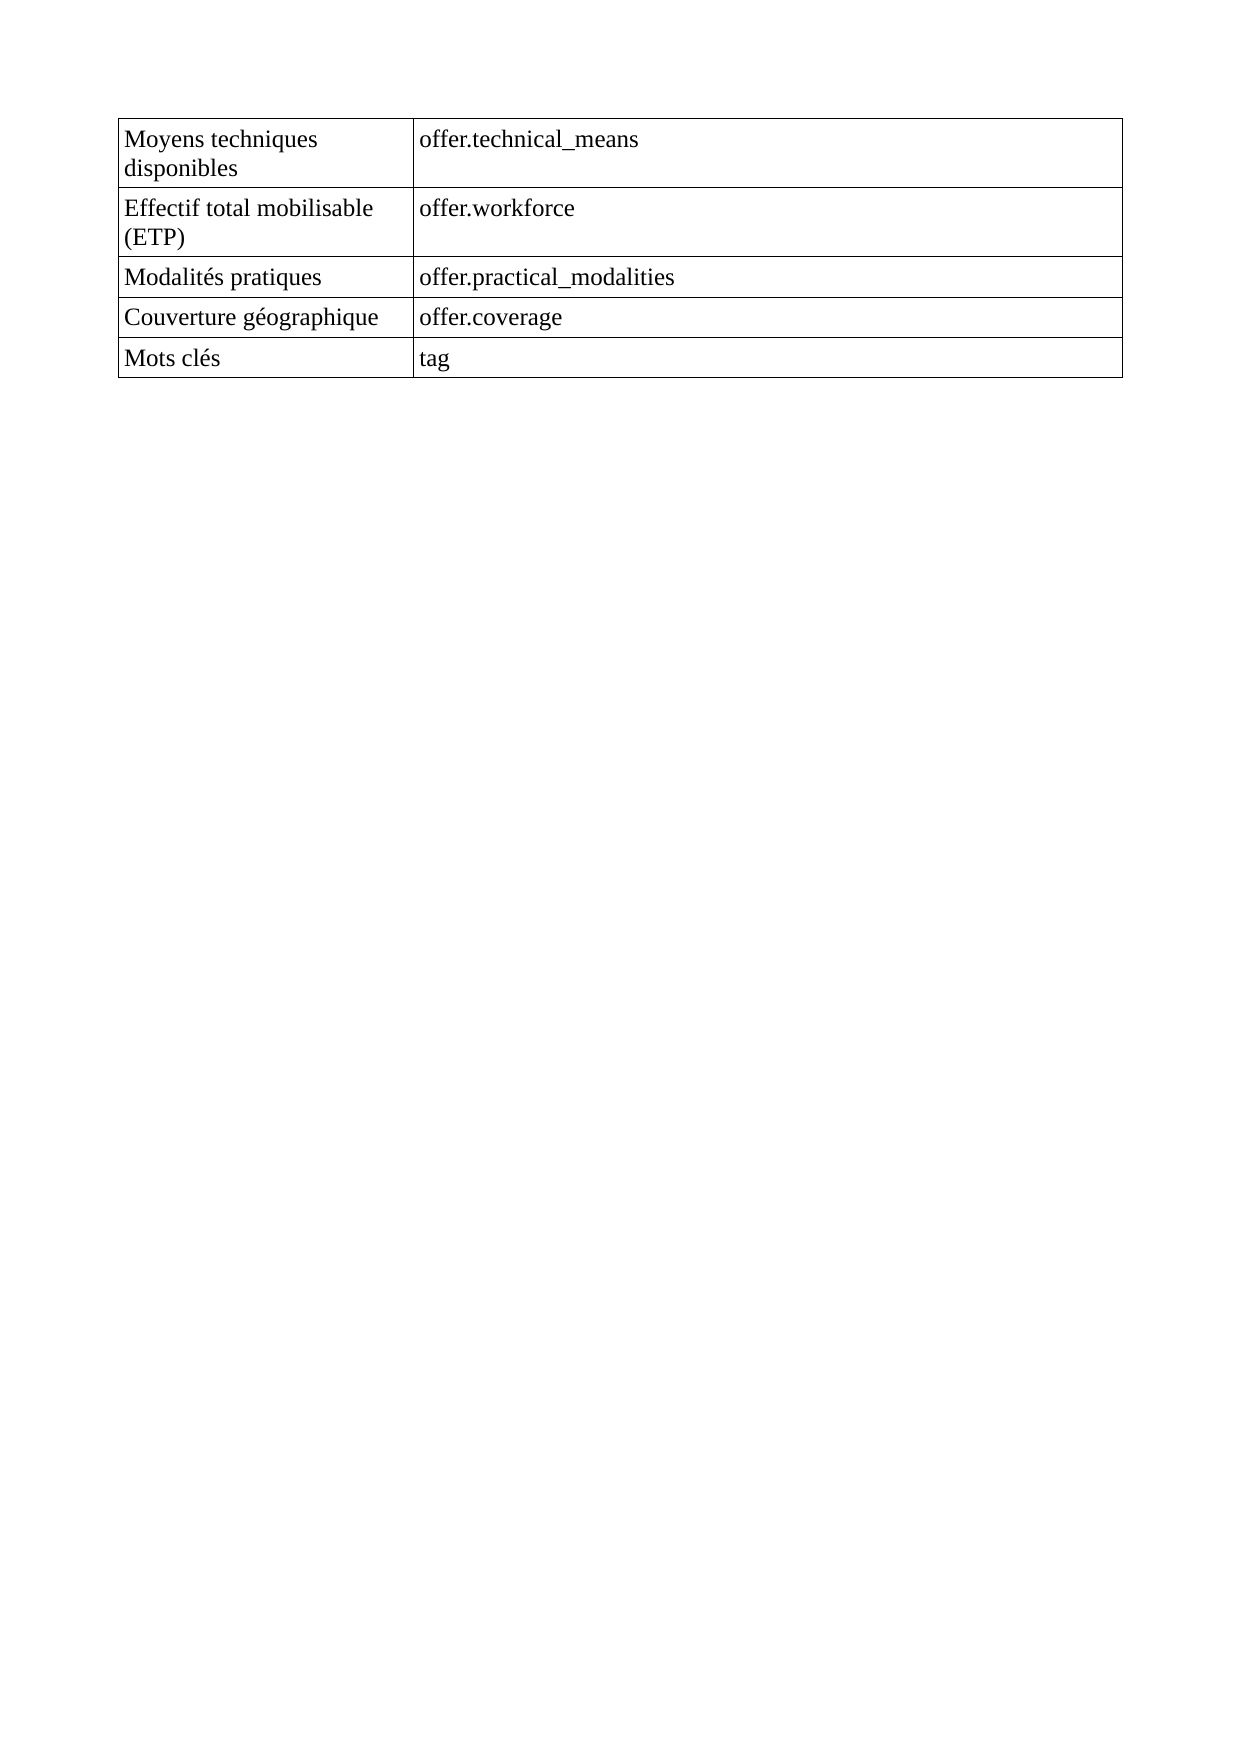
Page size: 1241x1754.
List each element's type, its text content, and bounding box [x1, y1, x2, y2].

table_cell offer.coverage [414, 298, 1122, 337]
table_cell offer.practical_modalities [414, 257, 1122, 297]
table_cell Moyens techniques disponibles [119, 119, 413, 187]
table_cell offer.workforce [414, 188, 1122, 256]
table_cell Mots clés [119, 338, 413, 377]
table_cell tag [414, 338, 1122, 377]
table_cell offer.technical_means [414, 119, 1122, 187]
table_cell Modalités pratiques [119, 257, 413, 297]
table_cell Couverture géographique [119, 298, 413, 337]
table_cell Effectif total mobilisable (ETP) [119, 188, 413, 256]
